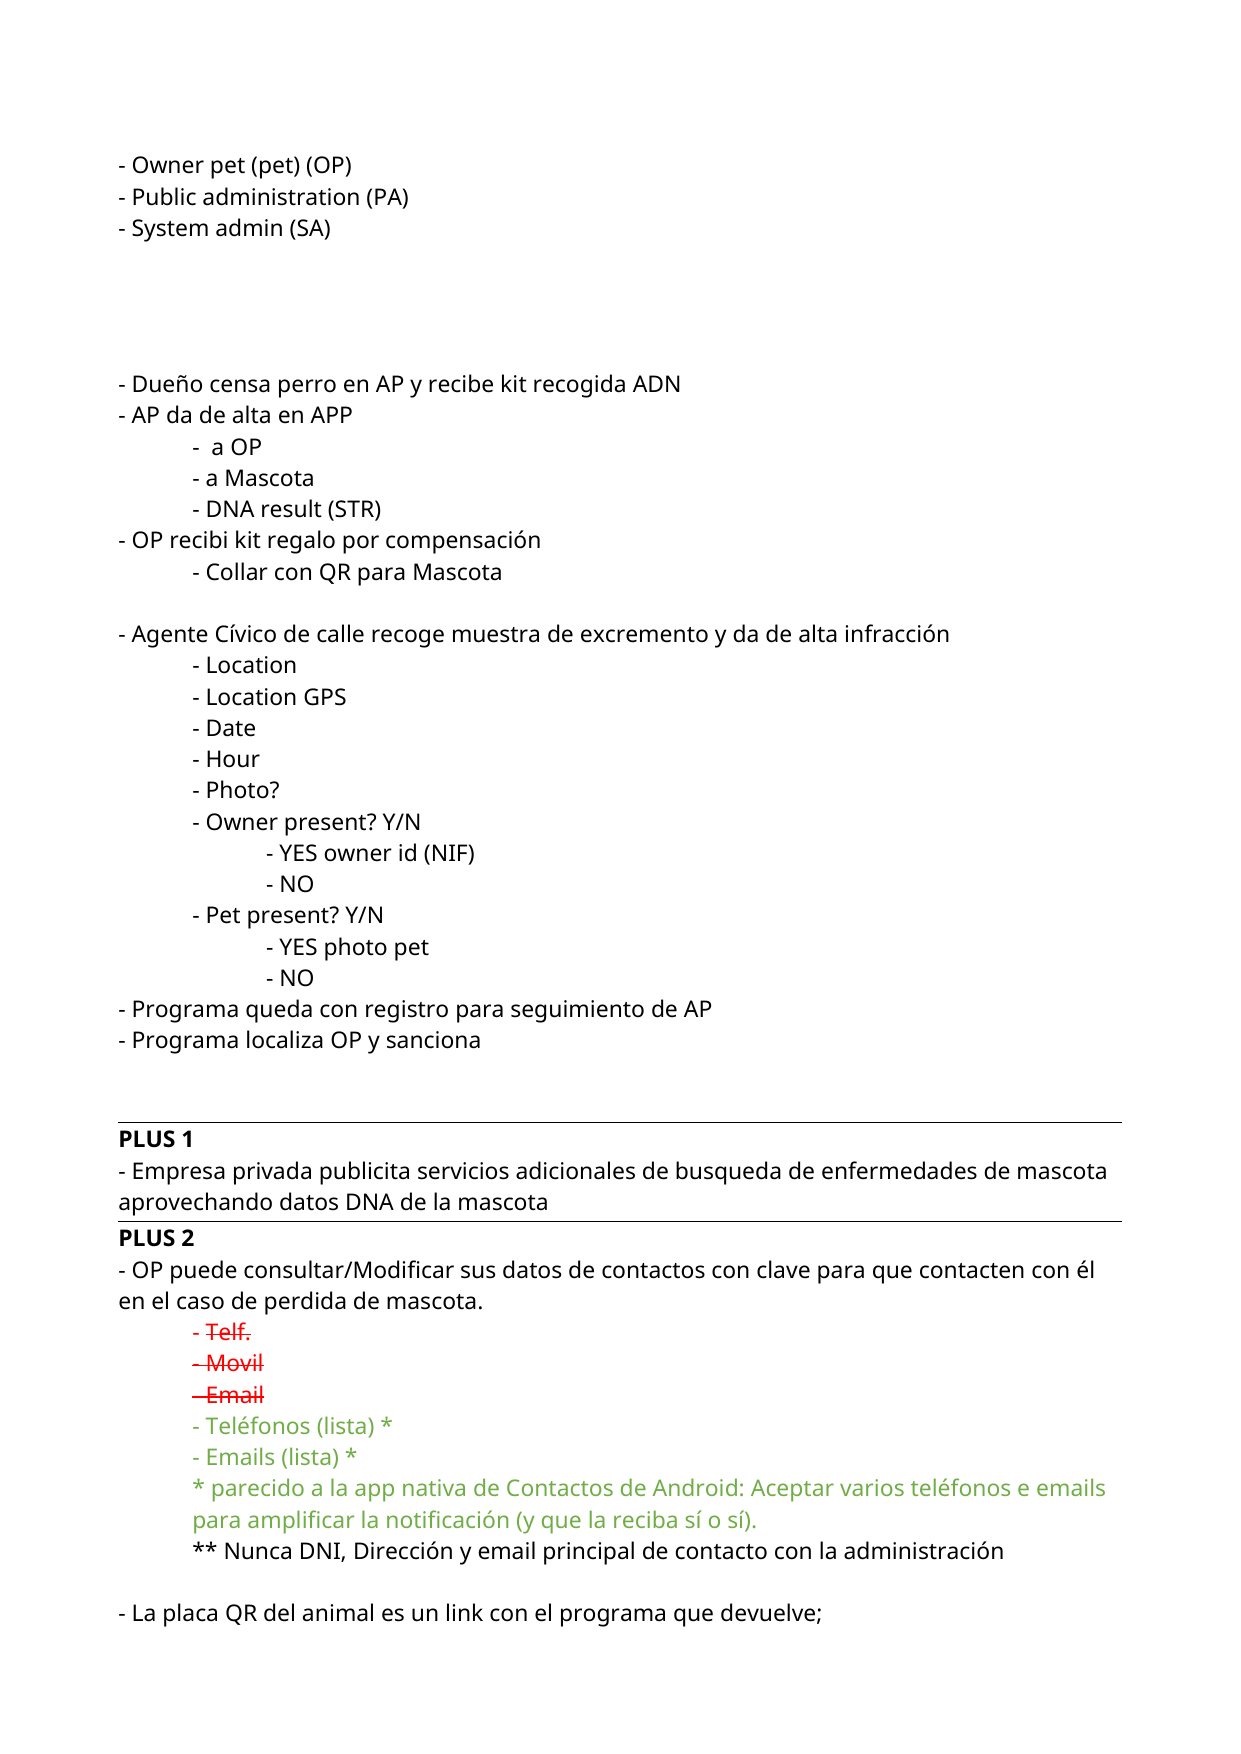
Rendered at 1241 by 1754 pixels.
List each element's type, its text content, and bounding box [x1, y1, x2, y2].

text ** Nunca DNI, Dirección y email principal de contacto con la administración [192, 1535, 1122, 1566]
text - Empresa privada publicita servicios adicionales de busqueda de enfermedades de mascota aprovechando datos DNA de la mascota [118, 1154, 1122, 1221]
text - OP puede consultar/Modificar sus datos de contactos con clave para que contacten con él en el caso de perdida de mascota. [118, 1253, 1122, 1316]
text - a Mascota [192, 462, 1122, 493]
text - DNA result (STR) [192, 493, 1122, 524]
text PLUS 1 [118, 1123, 1122, 1154]
text - Emails (lista) * [192, 1441, 1122, 1472]
text - YES owner id (NIF) [266, 837, 1122, 868]
text - Teléfonos (lista) * [192, 1410, 1122, 1441]
text - NO [266, 868, 1122, 899]
text - Date [192, 712, 1122, 743]
text - a OP [192, 431, 1122, 462]
text PLUS 2 [118, 1222, 1122, 1253]
text - Programa queda con registro para seguimiento de AP [118, 993, 1122, 1024]
text - Email [192, 1378, 1122, 1410]
text - Owner pet (pet) (OP) [118, 149, 1122, 181]
text - Hour [192, 743, 1122, 774]
text - AP da de alta en APP [118, 399, 1122, 431]
text - La placa QR del animal es un link con el programa que devuelve; [118, 1597, 1122, 1628]
text - OP recibi kit regalo por compensación [118, 524, 1122, 556]
text - Photo? [192, 774, 1122, 806]
text - Collar con QR para Mascota [192, 556, 1122, 587]
text - Telf. [192, 1316, 1122, 1347]
text - YES photo pet [266, 931, 1122, 962]
text - Movil [192, 1347, 1122, 1378]
text - Agente Cívico de calle recoge muestra de excremento y da de alta infracción [118, 618, 1122, 649]
text - Owner present? Y/N [192, 806, 1122, 837]
text - NO [266, 962, 1122, 993]
text - Pet present? Y/N [192, 899, 1122, 931]
text - Location GPS [192, 681, 1122, 712]
text - Dueño censa perro en AP y recibe kit recogida ADN [118, 368, 1122, 399]
text - Location [192, 649, 1122, 681]
text - Public administration (PA) [118, 181, 1122, 212]
text - Programa localiza OP y sanciona [118, 1024, 1122, 1056]
text * parecido a la app nativa de Contactos de Android: Aceptar varios teléfonos e emails para amplificar la notificación (y que la reciba sí o sí). [192, 1472, 1122, 1535]
text - System admin (SA) [118, 212, 1122, 243]
